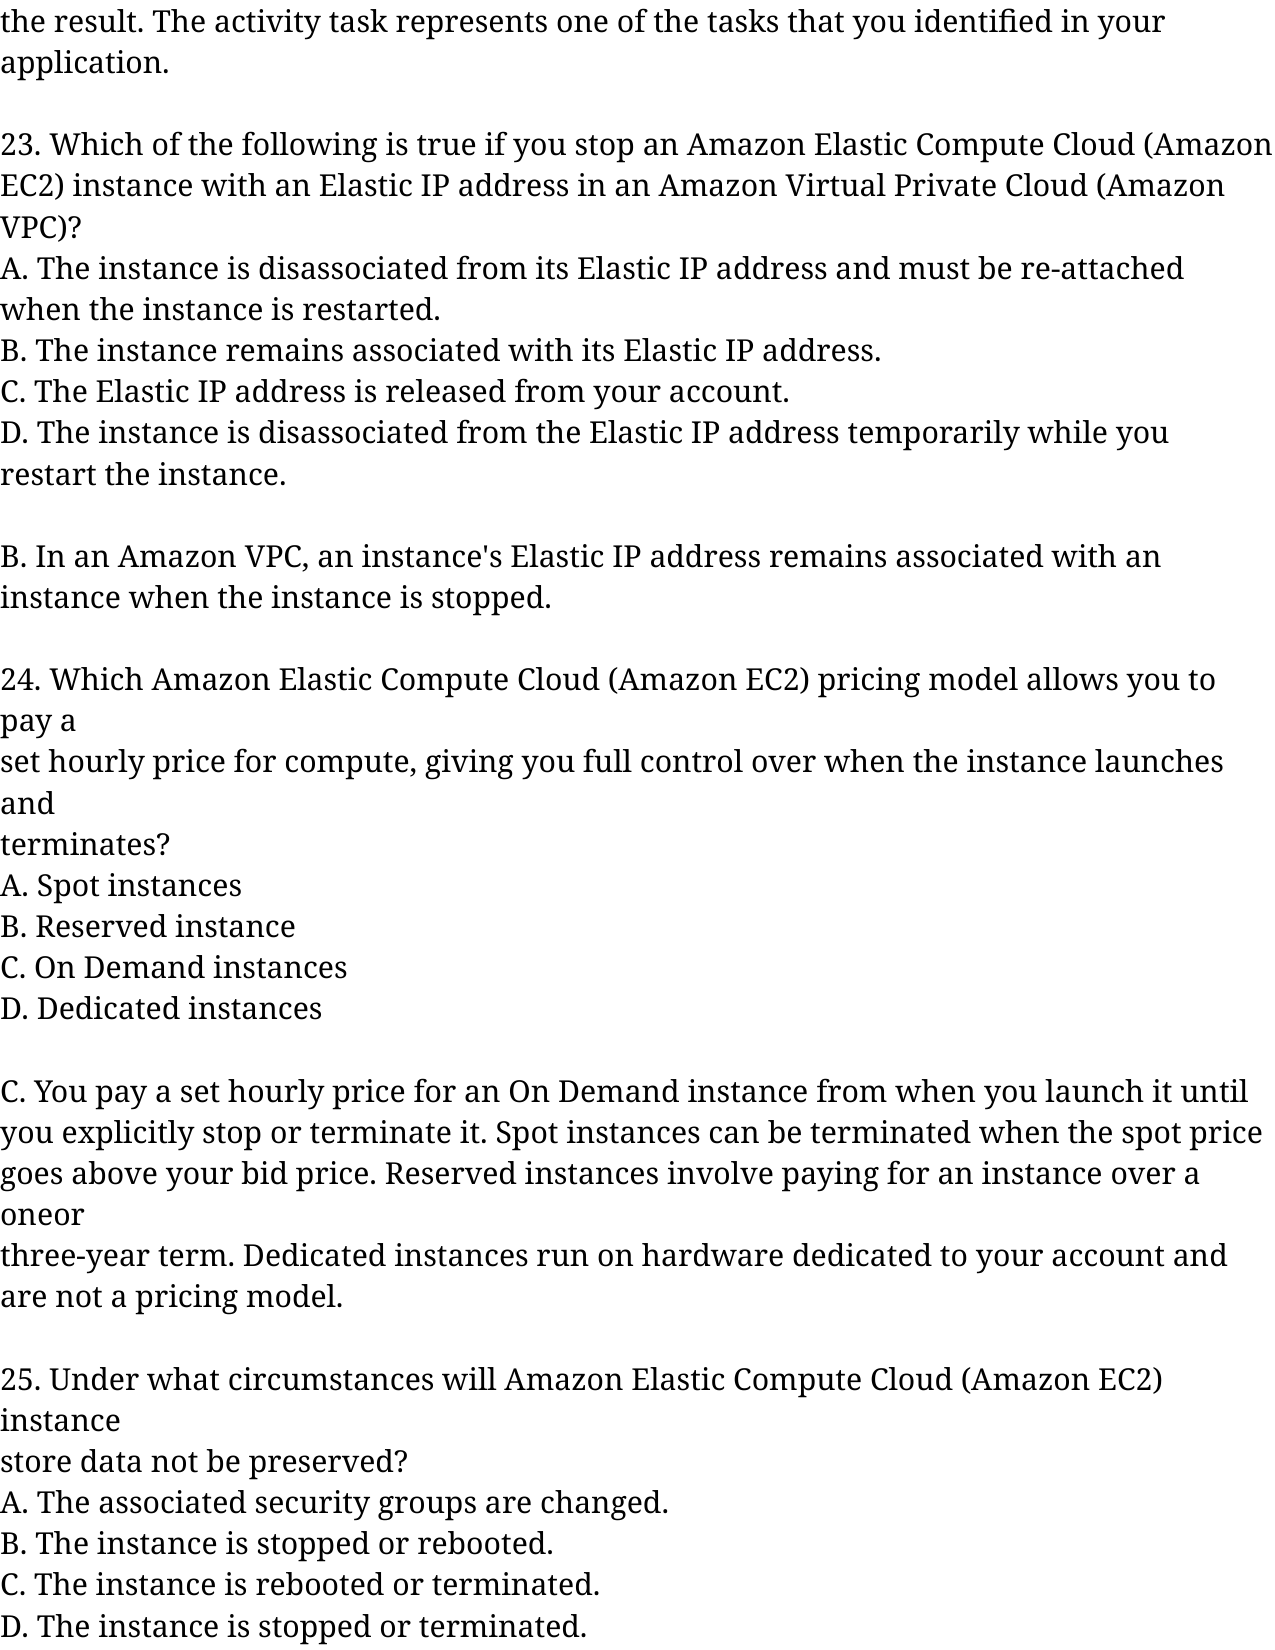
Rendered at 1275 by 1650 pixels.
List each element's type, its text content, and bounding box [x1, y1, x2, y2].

text B. The instance remains associated with its Elastic IP address. [0, 329, 1275, 370]
text store data not be preserved? [0, 1440, 1275, 1481]
text goes above your bid price. Reserved instances involve paying for an instance over a oneor [0, 1152, 1275, 1234]
text A. The instance is disassociated from its Elastic IP address and must be re-attached [0, 247, 1275, 288]
text three-year term. Dedicated instances run on hardware dedicated to your account and [0, 1234, 1275, 1276]
text 25. Under what circumstances will Amazon Elastic Compute Cloud (Amazon EC2) instance [0, 1358, 1275, 1440]
text restart the instance. [0, 453, 1275, 494]
text B. In an Amazon VPC, an instance's Elastic IP address remains associated with an [0, 535, 1275, 576]
text are not a pricing model. [0, 1276, 1275, 1317]
text B. The instance is stopped or rebooted. [0, 1522, 1275, 1563]
text C. The Elastic IP address is released from your account. [0, 370, 1275, 411]
text C. On Demand instances [0, 946, 1275, 987]
text application. [0, 41, 1275, 82]
text A. Spot instances [0, 864, 1275, 905]
text C. You pay a set hourly price for an On Demand instance from when you launch it until [0, 1070, 1275, 1111]
text D. Dedicated instances [0, 987, 1275, 1029]
text you explicitly stop or terminate it. Spot instances can be terminated when the spot price [0, 1111, 1275, 1152]
text B. Reserved instance [0, 905, 1275, 946]
text instance when the instance is stopped. [0, 576, 1275, 617]
text when the instance is restarted. [0, 288, 1275, 329]
text the result. The activity task represents one of the tasks that you identified in your [0, 0, 1275, 41]
text C. The instance is rebooted or terminated. [0, 1563, 1275, 1605]
text EC2) instance with an Elastic IP address in an Amazon Virtual Private Cloud (Amazon [0, 164, 1275, 206]
text A. The associated security groups are changed. [0, 1481, 1275, 1522]
text 24. Which Amazon Elastic Compute Cloud (Amazon EC2) pricing model allows you to pay a [0, 658, 1275, 741]
text set hourly price for compute, giving you full control over when the instance launches and [0, 741, 1275, 823]
text 23. Which of the following is true if you stop an Amazon Elastic Compute Cloud (Amazon [0, 123, 1275, 164]
text D. The instance is disassociated from the Elastic IP address temporarily while you [0, 411, 1275, 453]
text D. The instance is stopped or terminated. [0, 1605, 1275, 1646]
text VPC)? [0, 206, 1275, 247]
text terminates? [0, 823, 1275, 864]
